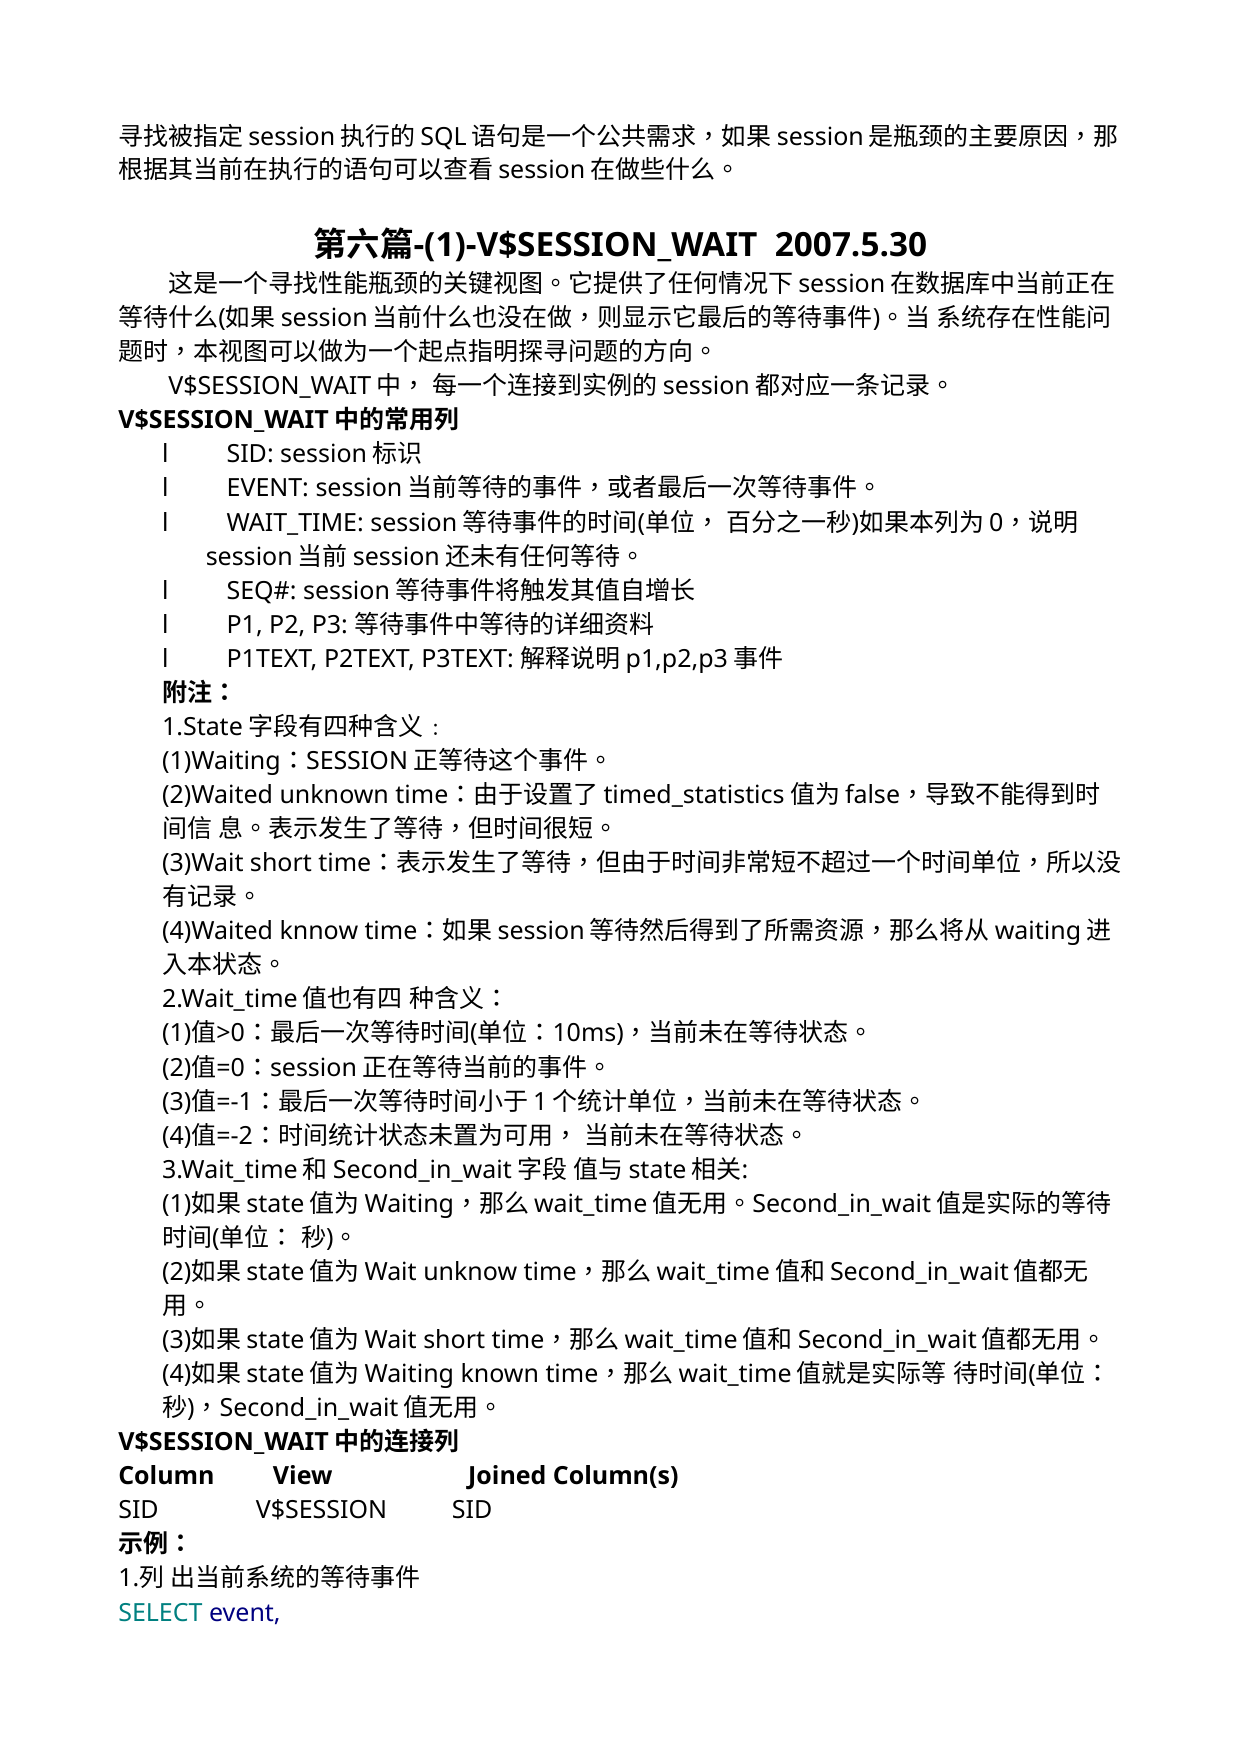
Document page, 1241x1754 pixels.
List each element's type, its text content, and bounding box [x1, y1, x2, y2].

text V$SESSION_WAIT中， 每一个连接到实例的session都对应一条记录。 [118, 368, 1122, 402]
text V$SESSION_WAIT中的连接列 [118, 1424, 1122, 1458]
text 寻找被指定session执行的SQL语句是一个公共需求，如果session是瓶颈的主要原因，那根据其当前在执行的语句可以查看session在做些什么。 [118, 118, 1122, 186]
text l WAIT_TIME: session等待事件的时间(单位， 百分之一秒)如果本列为0，说明session当前session还未有任何等待。 [162, 504, 1122, 572]
text Column View Joined Column(s) [118, 1458, 1122, 1492]
text l SID: session标识 [162, 436, 1122, 470]
text 3.Wait_time和Second_in_wait字段 值与state相关: [118, 1151, 1122, 1185]
text l EVENT: session当前等待的事件，或者最后一次等待事件。 [162, 470, 1122, 504]
text (2)Waited unknown time：由于设置了timed_statistics值为false，导致不能得到时间信 息。表示发生了等待，但时间很短。 [162, 777, 1122, 845]
text 1.State字段有四种含义﹕ [118, 708, 1122, 743]
text 这是一个寻找性能瓶颈的关键视图。它提供了任何情况下session在数据库中当前正在等待什么(如果session当前什么也没在做，则显示它最后的等待事件)。当 系统存在性能问题时，本视图可以做为一个起点指明探寻问题的方向。 [118, 266, 1122, 368]
text (4)值=-2：时间统计状态未置为可用， 当前未在等待状态。 [118, 1117, 1122, 1151]
text l P1TEXT, P2TEXT, P3TEXT: 解释说明p1,p2,p3事件 [162, 640, 1122, 674]
text 附注： [118, 674, 1122, 708]
text (1)如果state值为Waiting，那么wait_time值无用。Second_in_wait值是实际的等待时间(单位： 秒)。 [162, 1185, 1122, 1253]
text 示例： [118, 1526, 1122, 1560]
text 1.列 出当前系统的等待事件 [118, 1560, 1122, 1594]
text 2.Wait_time值也有四 种含义： [118, 981, 1122, 1015]
text (2)如果state值为Wait unknow time，那么wait_time值和Second_in_wait值都无用。 [162, 1253, 1122, 1322]
text 第六篇-(1)-V$SESSION_WAIT 2007.5.30 [118, 220, 1122, 266]
text (4)Waited knnow time：如果session等待然后得到了所需资源，那么将从waiting进入本状态。 [162, 913, 1122, 981]
text SID V$SESSION SID [118, 1492, 1122, 1526]
text V$SESSION_WAIT中的常用列 [118, 402, 1122, 436]
text (2)值=0：session正在等待当前的事件。 [118, 1049, 1122, 1083]
text (1)值>0：最后一次等待时间(单位：10ms)，当前未在等待状态。 [118, 1015, 1122, 1049]
text SELECT event, [118, 1594, 1122, 1628]
text (1)Waiting：SESSION正等待这个事件。 [162, 743, 1122, 777]
text (3)值=-1：最后一次等待时间小于1个统计单位，当前未在等待状态。 [118, 1083, 1122, 1117]
text (3)如果state值为Wait short time，那么wait_time值和Second_in_wait值都无用。 [162, 1322, 1122, 1356]
text (3)Wait short time：表示发生了等待，但由于时间非常短不超过一个时间单位，所以没有记录。 [162, 845, 1122, 913]
text l P1, P2, P3: 等待事件中等待的详细资料 [162, 606, 1122, 640]
text l SEQ#: session等待事件将触发其值自增长 [162, 572, 1122, 606]
text (4)如果state值为Waiting known time，那么wait_time值就是实际等 待时间(单位：秒)，Second_in_wait值无用。 [162, 1356, 1122, 1424]
